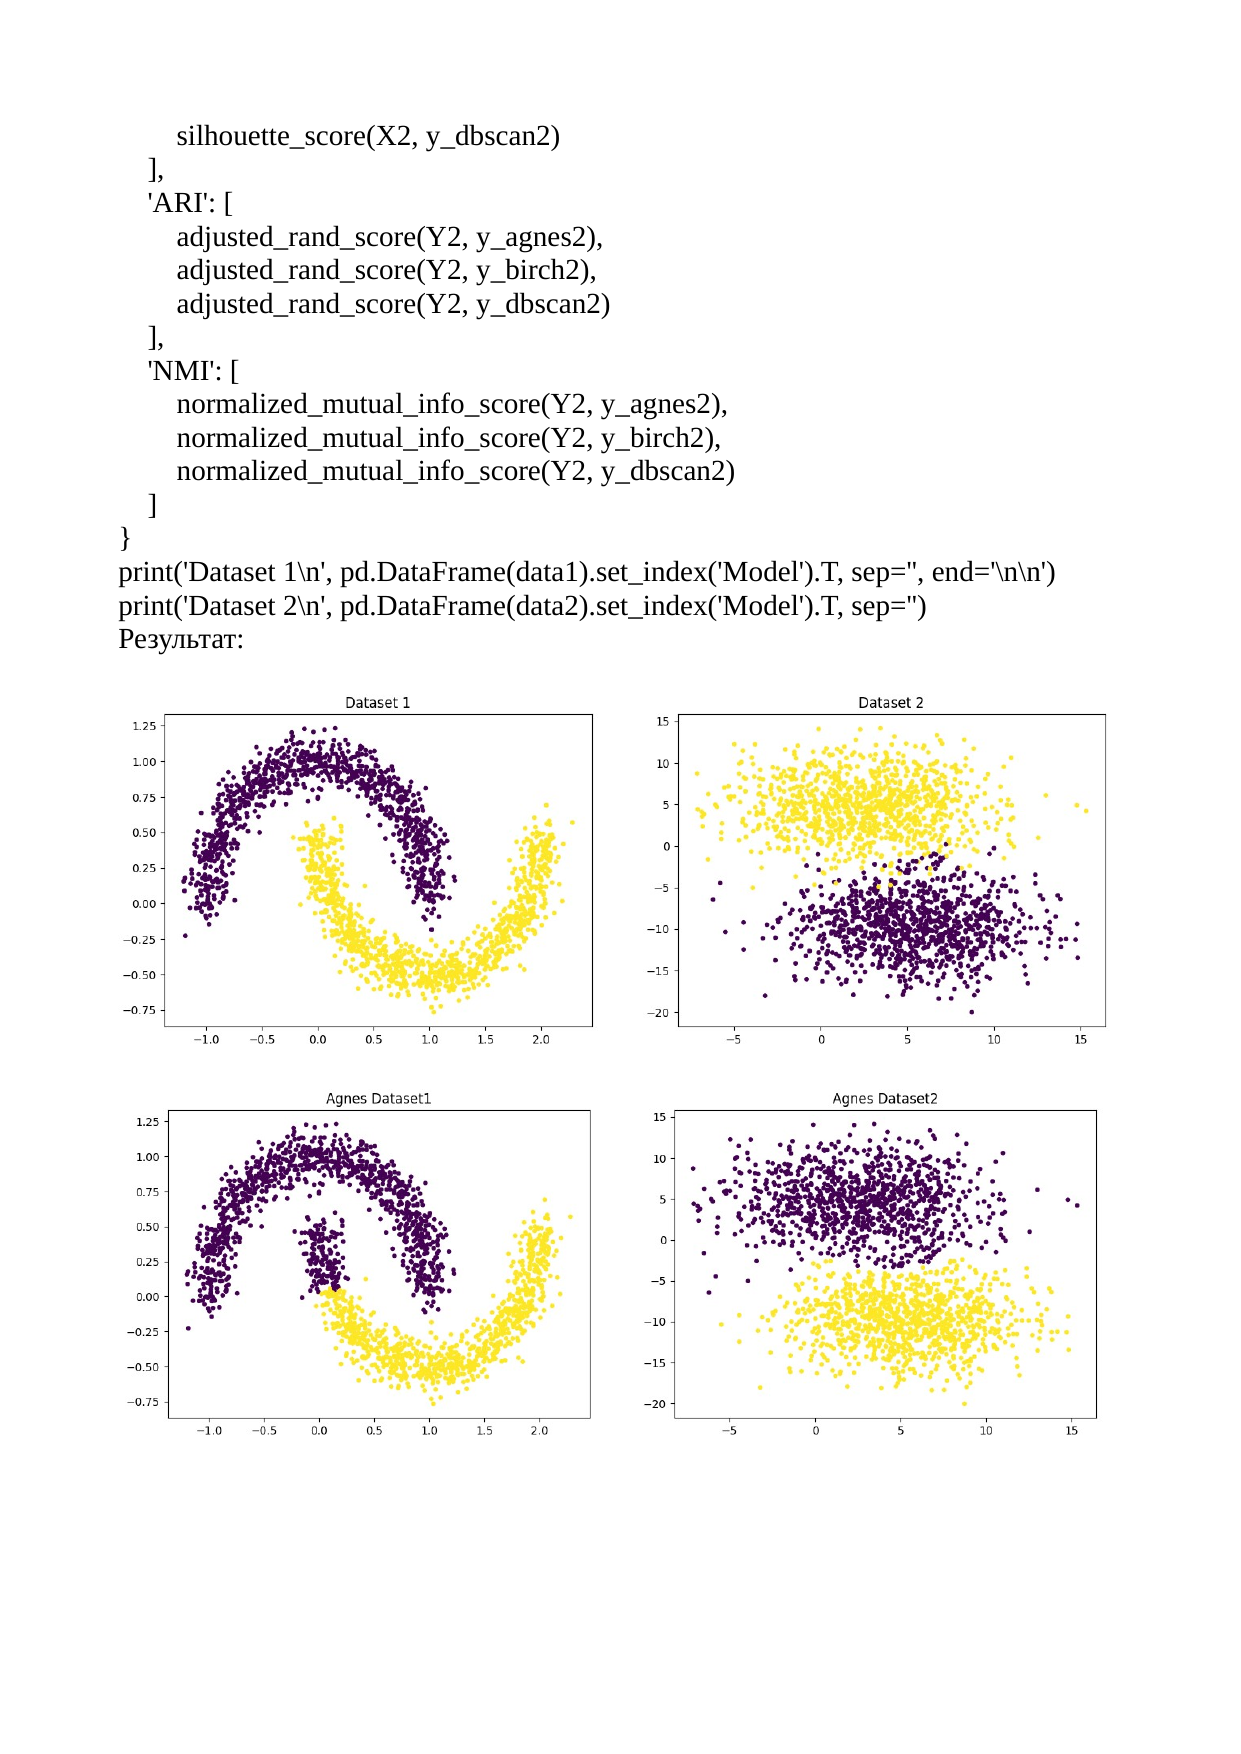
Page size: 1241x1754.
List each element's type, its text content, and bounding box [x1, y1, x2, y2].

text print('Dataset 1\n', pd.DataFrame(data1).set_index('Model').T, sep='', end='\n\n') [118, 554, 1122, 588]
text 'NMI': [ [118, 353, 1122, 386]
picture [118, 1076, 1123, 1442]
text adjusted_rand_score(Y2, y_birch2), [118, 252, 1122, 286]
text silhouette_score(X2, y_dbscan2) [118, 118, 1122, 152]
picture [118, 674, 1123, 1052]
text ] [118, 487, 1122, 521]
text normalized_mutual_info_score(Y2, y_birch2), [118, 420, 1122, 453]
text normalized_mutual_info_score(Y2, y_dbscan2) [118, 453, 1122, 487]
text adjusted_rand_score(Y2, y_dbscan2) [118, 286, 1122, 319]
text Результат: [118, 621, 1122, 655]
text print('Dataset 2\n', pd.DataFrame(data2).set_index('Model').T, sep='') [118, 588, 1122, 621]
text ], [118, 152, 1122, 185]
text } [118, 521, 1122, 554]
text ], [118, 319, 1122, 353]
text 'ARI': [ [118, 185, 1122, 219]
text normalized_mutual_info_score(Y2, y_agnes2), [118, 386, 1122, 420]
text adjusted_rand_score(Y2, y_agnes2), [118, 219, 1122, 252]
